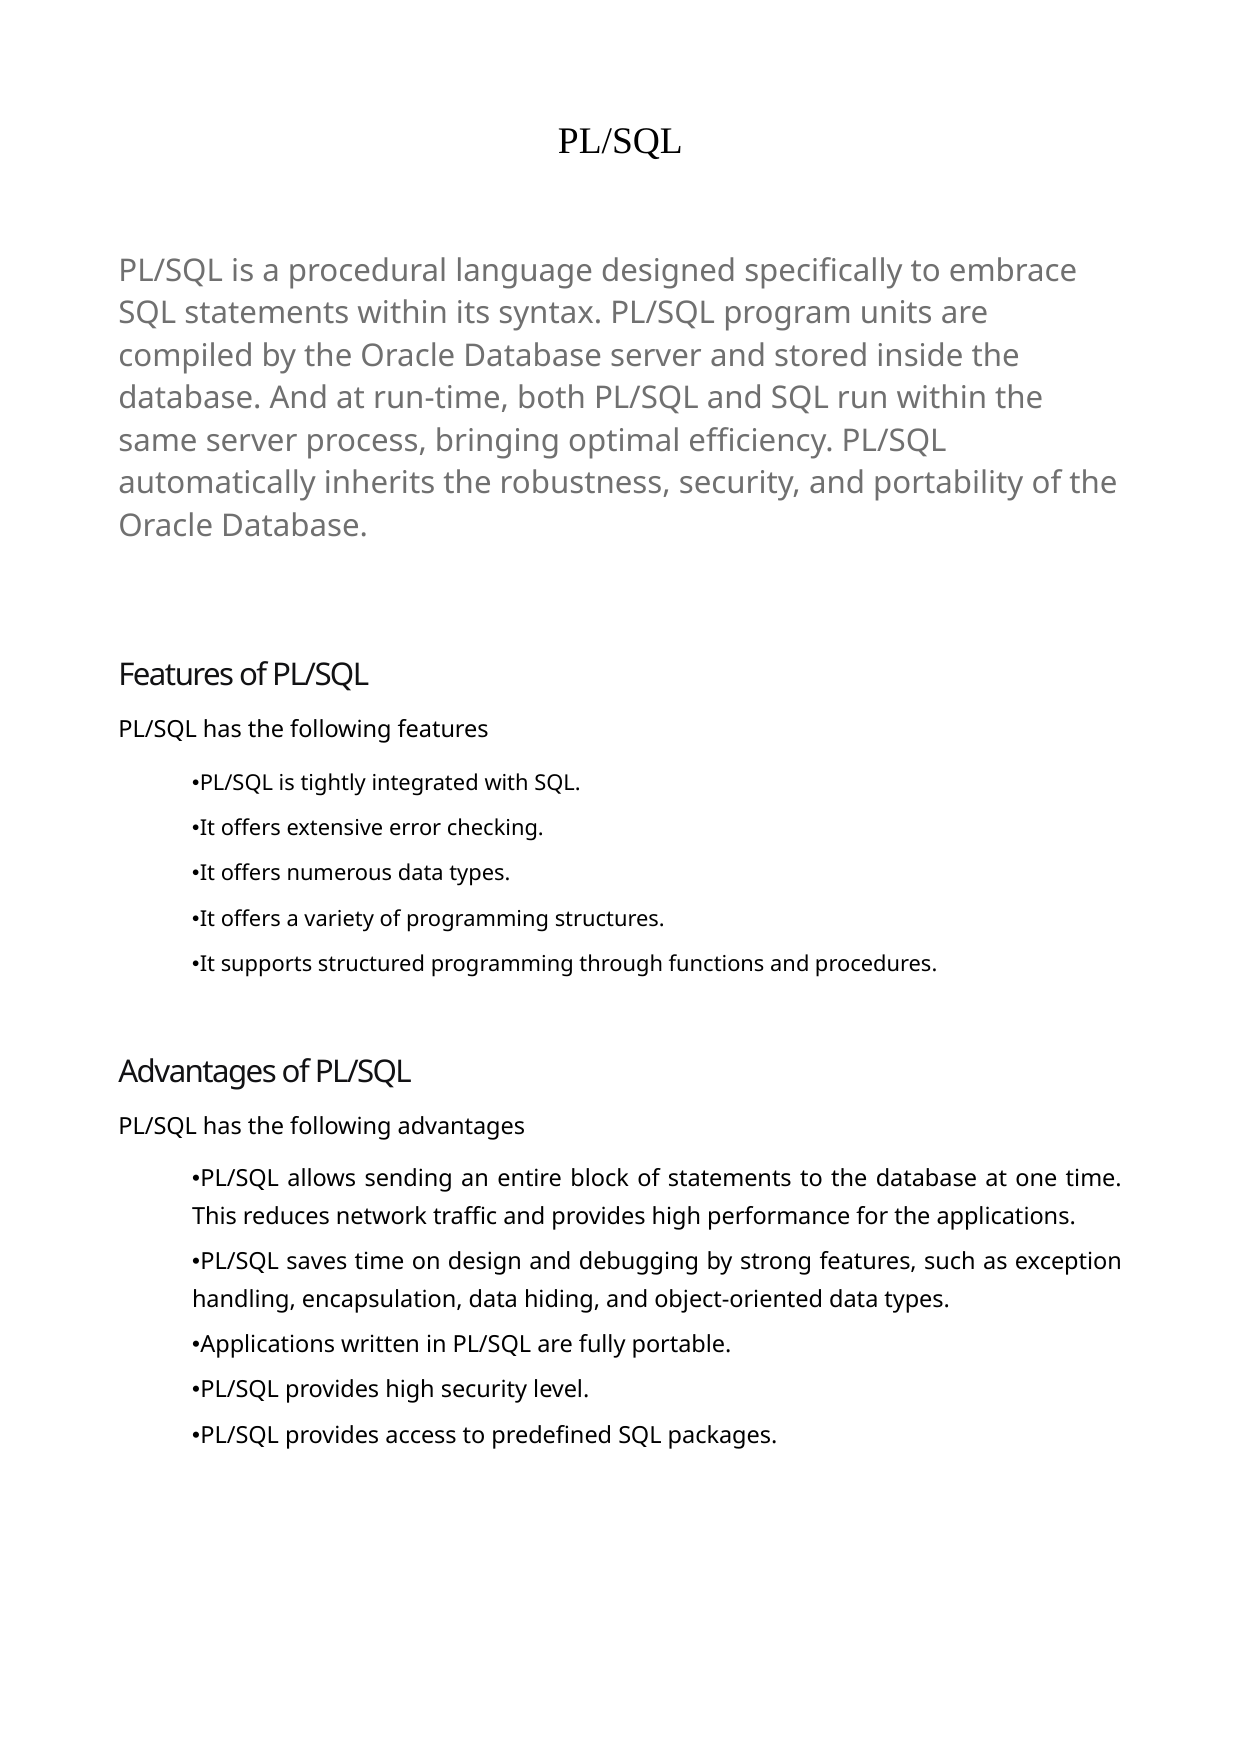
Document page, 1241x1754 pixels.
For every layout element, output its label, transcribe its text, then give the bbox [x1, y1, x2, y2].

list Applications written in PL/SQL are fully portable. [118, 1322, 1122, 1359]
list It offers numerous data types. [118, 849, 1122, 887]
list PL/SQL is tightly integrated with SQL. [118, 759, 1122, 796]
list PL/SQL provides high security level. [118, 1367, 1122, 1404]
subtitle Features of PL/SQL [118, 652, 1122, 694]
list PL/SQL provides access to predefined SQL packages. [118, 1412, 1122, 1450]
text PL/SQL has the following advantages [118, 1104, 1122, 1142]
list It offers a variety of programming structures. [118, 895, 1122, 932]
list It offers extensive error checking. [118, 804, 1122, 842]
list It supports structured programming through functions and procedures. [118, 940, 1122, 978]
list PL/SQL saves time on design and debugging by strong features, such as exception handling, encapsulation, data hiding, and object-oriented data types. [118, 1239, 1122, 1314]
list PL/SQL allows sending an entire block of statements to the database at one time. This reduces network traffic and provides high performance for the applications. [118, 1156, 1122, 1231]
text PL/SQL [118, 118, 1122, 161]
text PL/SQL has the following features [118, 707, 1122, 744]
subtitle Advantages of PL/SQL [118, 1049, 1122, 1092]
text PL/SQL is a procedural language designed specifically to embrace SQL statements within its syntax. PL/SQL program units are compiled by the Oracle Database server and stored inside the database. And at run-time, both PL/SQL and SQL run within the same server process, bringing optimal efficiency. PL/SQL automatically inherits the robustness, security, and portability of the Oracle Database. [118, 247, 1122, 546]
